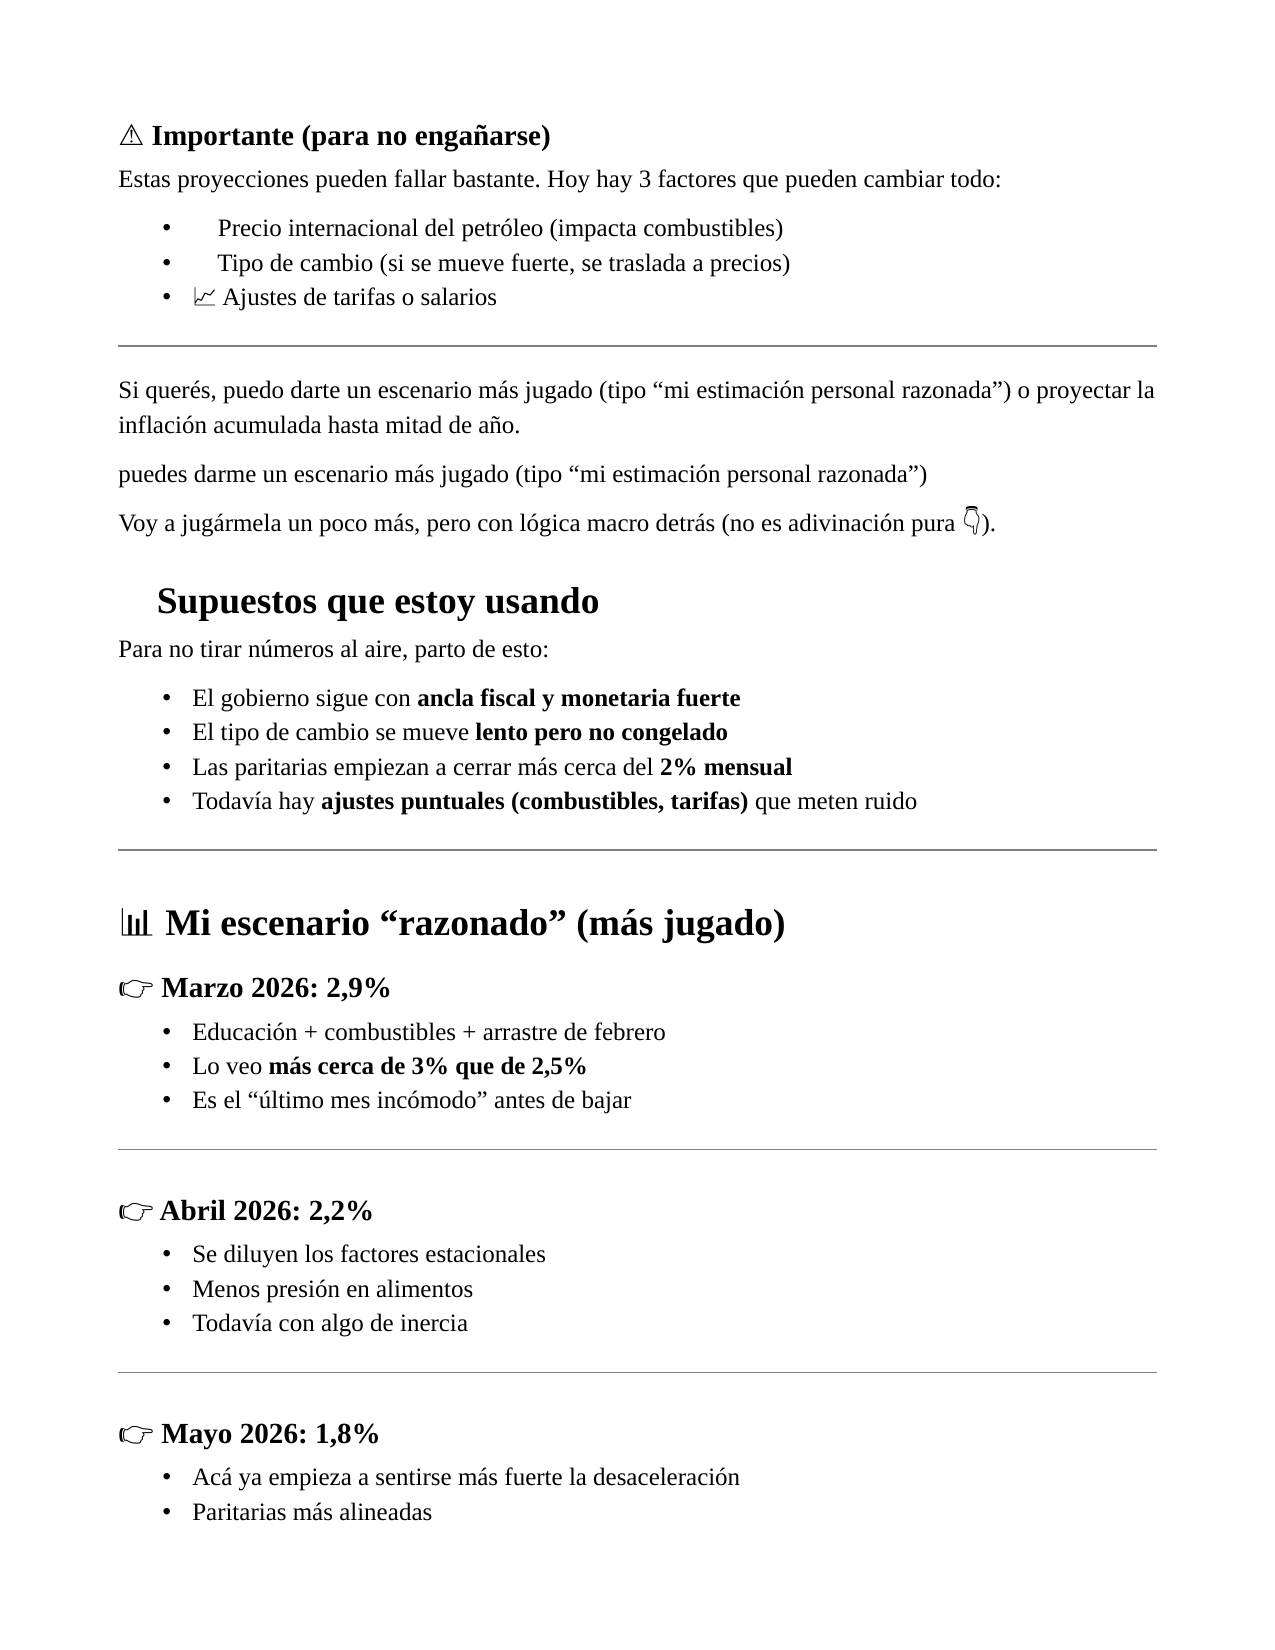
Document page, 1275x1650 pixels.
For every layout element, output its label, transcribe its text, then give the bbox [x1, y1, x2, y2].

list Se diluyen los factores estacionales [162, 1239, 1157, 1268]
subtitle 📊 Mi escenario “razonado” (más jugado) [118, 900, 1157, 943]
subtitle 👉 Marzo 2026: 2,9% [118, 971, 1157, 1004]
text Para no tirar números al aire, parto de esto: [118, 634, 1157, 662]
list El tipo de cambio se mueve lento pero no congelado [162, 717, 1157, 746]
subtitle ⚠️ Importante (para no engañarse) [118, 118, 1157, 152]
list Acá ya empieza a sentirse más fuerte la desaceleración [162, 1462, 1157, 1491]
list Las paritarias empiezan a cerrar más cerca del 2% mensual [162, 752, 1157, 780]
list Todavía con algo de inercia [162, 1308, 1157, 1337]
text puedes darme un escenario más jugado (tipo “mi estimación personal razonada”) [118, 459, 1157, 488]
list 📈 Ajustes de tarifas o salarios [162, 282, 1157, 311]
subtitle 🧠 Supuestos que estoy usando [118, 578, 1157, 621]
list 🔥 Precio internacional del petróleo (impacta combustibles) [162, 213, 1157, 242]
text Estas proyecciones pueden fallar bastante. Hoy hay 3 factores que pueden cambiar todo: [118, 164, 1157, 193]
list Menos presión en alimentos [162, 1274, 1157, 1303]
subtitle 👉 Mayo 2026: 1,8% [118, 1416, 1157, 1450]
text Si querés, puedo darte un escenario más jugado (tipo “mi estimación personal razonada”) o proyectar la inflación acumulada hasta mitad de año. [118, 376, 1157, 439]
list Lo veo más cerca de 3% que de 2,5% [162, 1051, 1157, 1080]
subtitle 👉 Abril 2026: 2,2% [118, 1193, 1157, 1227]
list Todavía hay ajustes puntuales (combustibles, tarifas) que meten ruido [162, 786, 1157, 815]
list Educación + combustibles + arrastre de febrero [162, 1017, 1157, 1045]
list Paritarias más alineadas [162, 1497, 1157, 1526]
list 💵 Tipo de cambio (si se mueve fuerte, se traslada a precios) [162, 248, 1157, 276]
text Voy a jugármela un poco más, pero con lógica macro detrás (no es adivinación pura 👇). [118, 508, 1157, 537]
list El gobierno sigue con ancla fiscal y monetaria fuerte [162, 683, 1157, 711]
list Es el “último mes incómodo” antes de bajar [162, 1086, 1157, 1114]
